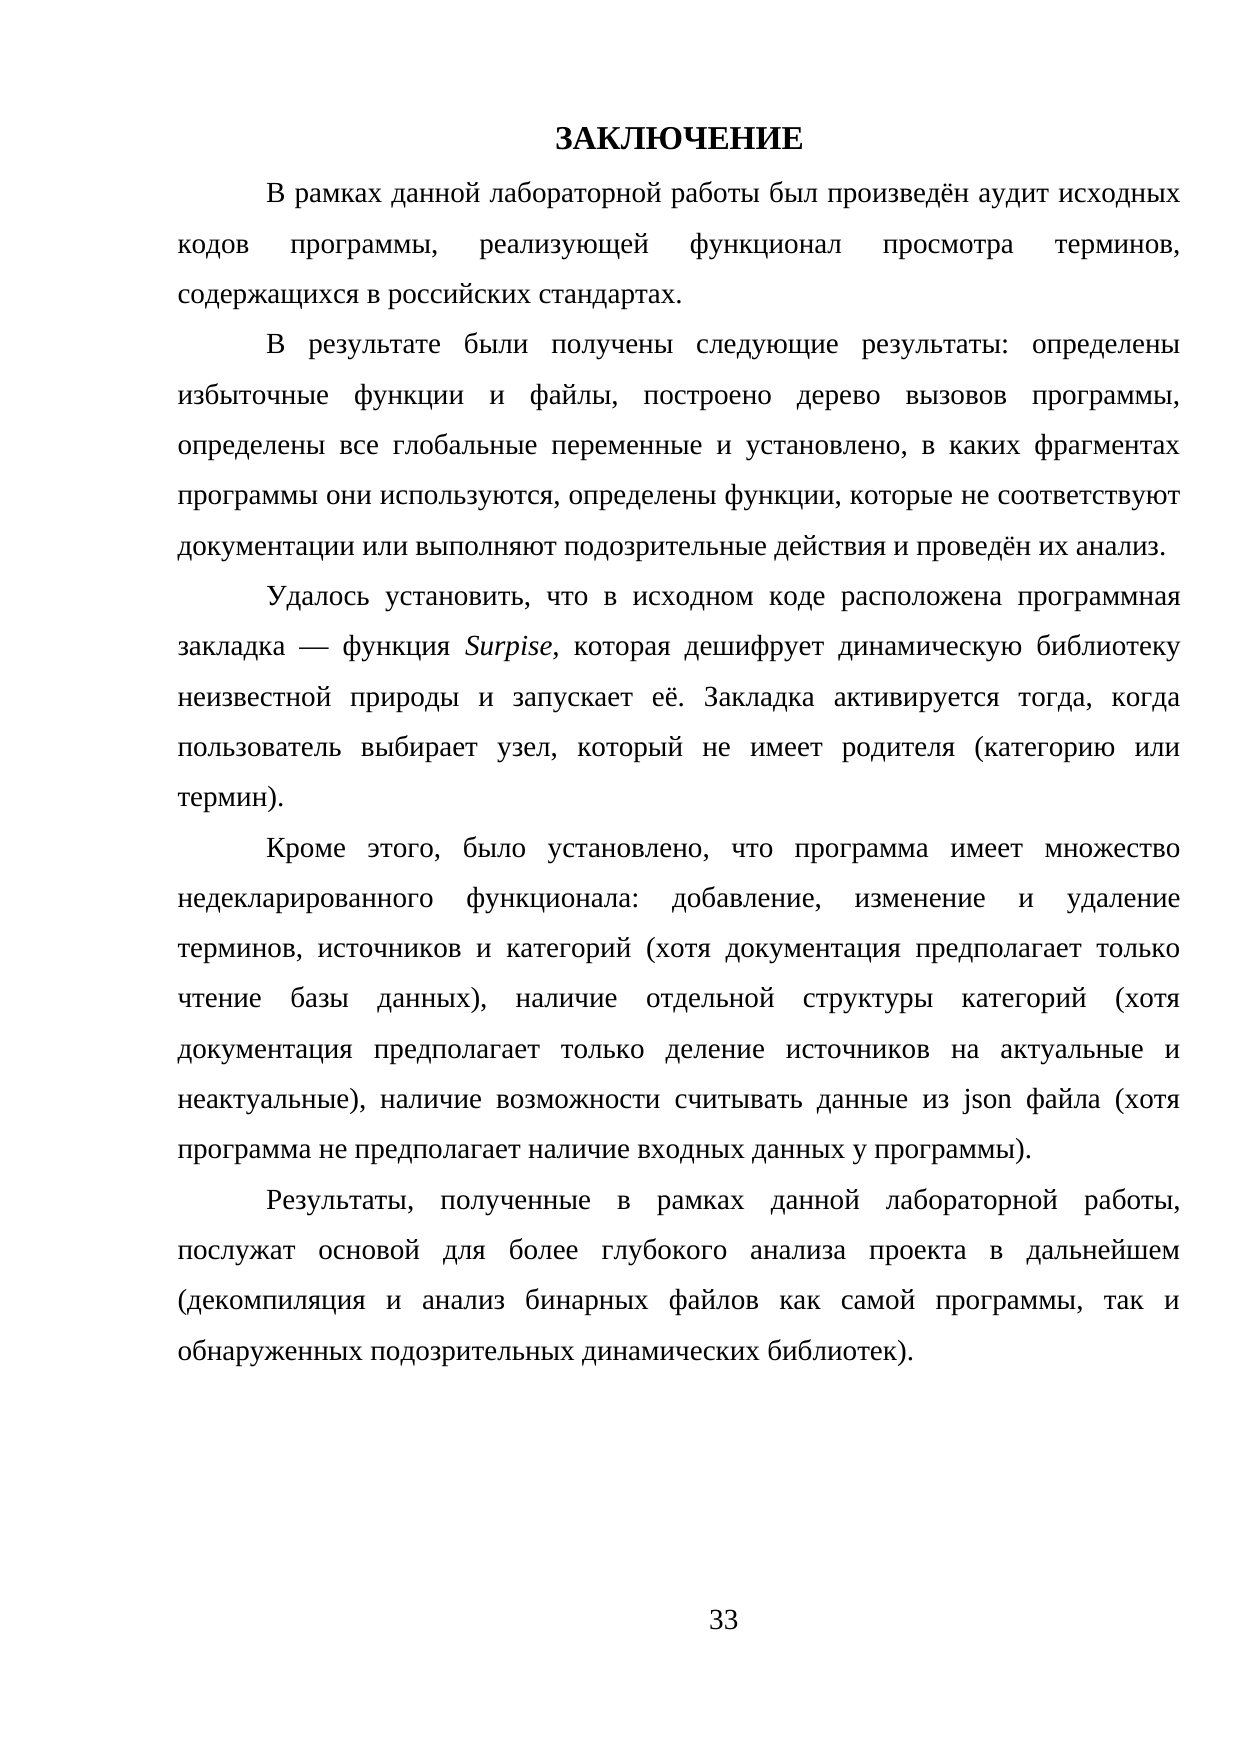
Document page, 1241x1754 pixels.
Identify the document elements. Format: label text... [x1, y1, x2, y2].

text В результате были получены следующие результаты: определены избыточные функции и файлы, построено дерево вызовов программы, определены все глобальные переменные и установлено, в каких фрагментах программы они используются, определены функции, которые не соответствуют документации или выполняют подозрительные действия и проведён их анализ. [177, 327, 1181, 561]
text В рамках данной лабораторной работы был произведён аудит исходных кодов программы, реализующей функционал просмотра терминов, содержащихся в российских стандартах. [177, 176, 1181, 310]
text Кроме этого, было установлено, что программа имеет множество недекларированного функционала: добавление, изменение и удаление терминов, источников и категорий (хотя документация предполагает только чтение базы данных), наличие отдельной структуры категорий (хотя документация предполагает только деление источников на актуальные и неактуальные), наличие возможности считывать данные из json файла (хотя программа не предполагает наличие входных данных у программы). [177, 830, 1181, 1165]
subtitle ЗАКЛЮЧЕНИЕ [177, 118, 1181, 156]
text Удалось установить, что в исходном коде расположена программная закладка — функция Surpise, которая дешифрует динамическую библиотеку неизвестной природы и запускает её. Закладка активируется тогда, когда пользователь выбирает узел, который не имеет родителя (категорию или термин). [177, 578, 1181, 813]
text Результаты, полученные в рамках данной лабораторной работы, послужат основой для более глубокого анализа проекта в дальнейшем (декомпиляция и анализ бинарных файлов как самой программы, так и обнаруженных подозрительных динамических библиотек). [177, 1182, 1181, 1366]
